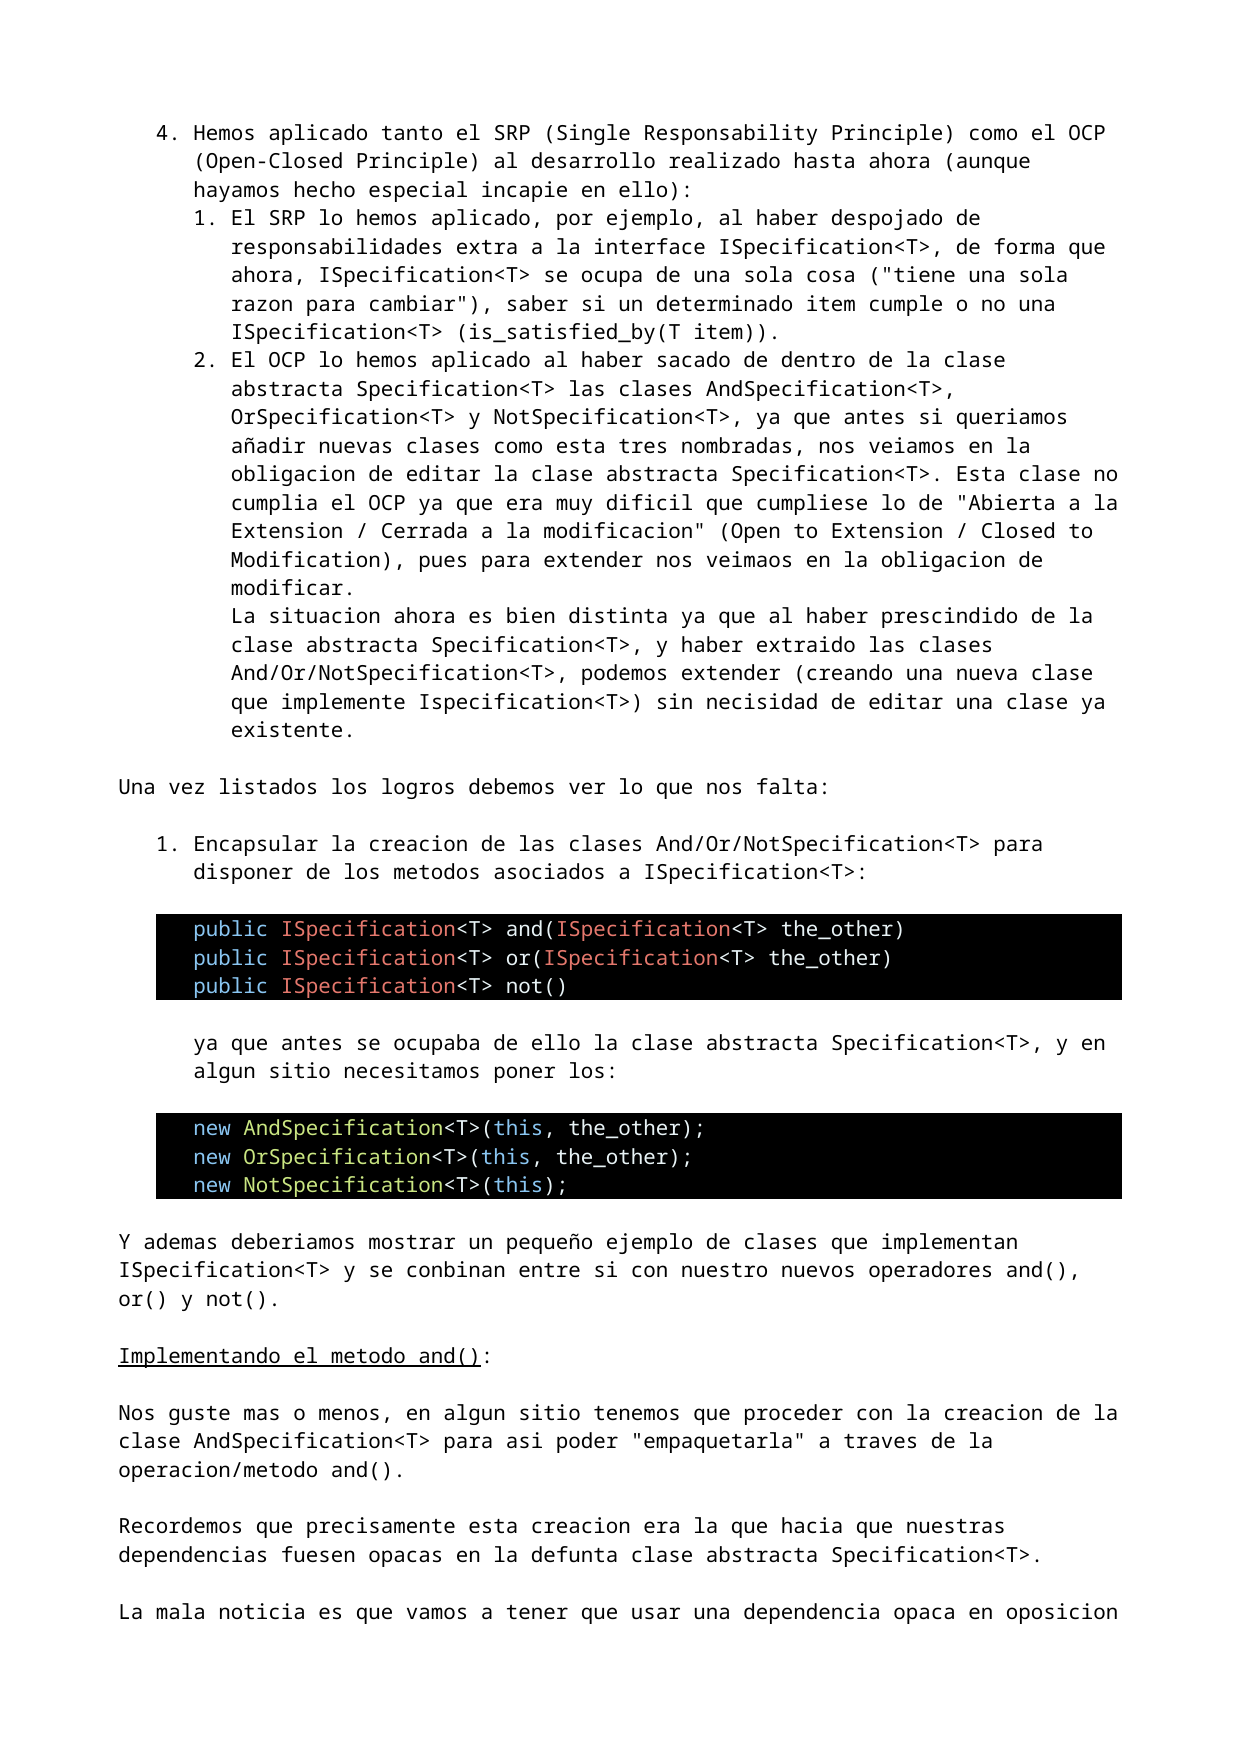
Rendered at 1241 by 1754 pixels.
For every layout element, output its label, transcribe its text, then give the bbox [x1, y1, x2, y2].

list public ISpecification<T> or(ISpecification<T> the_other) [156, 943, 1122, 971]
list ya que antes se ocupaba de ello la clase abstracta Specification<T>, y en algun sitio necesitamos poner los: [156, 1028, 1122, 1085]
text La mala noticia es que vamos a tener que usar una dependencia opaca en oposicion [118, 1597, 1122, 1625]
list new AndSpecification<T>(this, the_other); [156, 1113, 1122, 1142]
text Implementando el metodo and(): [118, 1341, 1122, 1369]
text Nos guste mas o menos, en algun sitio tenemos que proceder con la creacion de la clase AndSpecification<T> para asi poder "empaquetarla" a traves de la operacion/metodo and(). [118, 1398, 1122, 1483]
list El SRP lo hemos aplicado, por ejemplo, al haber despojado de responsabilidades extra a la interface ISpecification<T>, de forma que ahora, ISpecification<T> se ocupa de una sola cosa ("tiene una sola razon para cambiar"), saber si un determinado item cumple o no una ISpecification<T> (is_satisfied_by(T item)). [193, 203, 1122, 346]
list El OCP lo hemos aplicado al haber sacado de dentro de la clase abstracta Specification<T> las clases AndSpecification<T>, OrSpecification<T> y NotSpecification<T>, ya que antes si queriamos añadir nuevas clases como esta tres nombradas, nos veiamos en la obligacion de editar la clase abstracta Specification<T>. Esta clase no cumplia el OCP ya que era muy dificil que cumpliese lo de "Abierta a la Extension / Cerrada a la modificacion" (Open to Extension / Closed to Modification), pues para extender nos veimaos en la obligacion de modificar. [193, 346, 1122, 602]
list new NotSpecification<T>(this); [156, 1170, 1122, 1199]
list Encapsular la creacion de las clases And/Or/NotSpecification<T> para disponer de los metodos asociados a ISpecification<T>: [156, 829, 1122, 886]
list La situacion ahora es bien distinta ya que al haber prescindido de la clase abstracta Specification<T>, y haber extraido las clases And/Or/NotSpecification<T>, podemos extender (creando una nueva clase que implemente Ispecification<T>) sin necisidad de editar una clase ya existente. [193, 602, 1122, 744]
text Y ademas deberiamos mostrar un pequeño ejemplo de clases que implementan ISpecification<T> y se conbinan entre si con nuestro nuevos operadores and(), or() y not(). [118, 1227, 1122, 1312]
text Recordemos que precisamente esta creacion era la que hacia que nuestras dependencias fuesen opacas en la defunta clase abstracta Specification<T>. [118, 1512, 1122, 1568]
list Hemos aplicado tanto el SRP (Single Responsability Principle) como el OCP (Open-Closed Principle) al desarrollo realizado hasta ahora (aunque hayamos hecho especial incapie en ello): [156, 118, 1122, 203]
list public ISpecification<T> and(ISpecification<T> the_other) [156, 914, 1122, 943]
list public ISpecification<T> not() [156, 971, 1122, 1000]
text Una vez listados los logros debemos ver lo que nos falta: [118, 772, 1122, 801]
list new OrSpecification<T>(this, the_other); [156, 1142, 1122, 1170]
